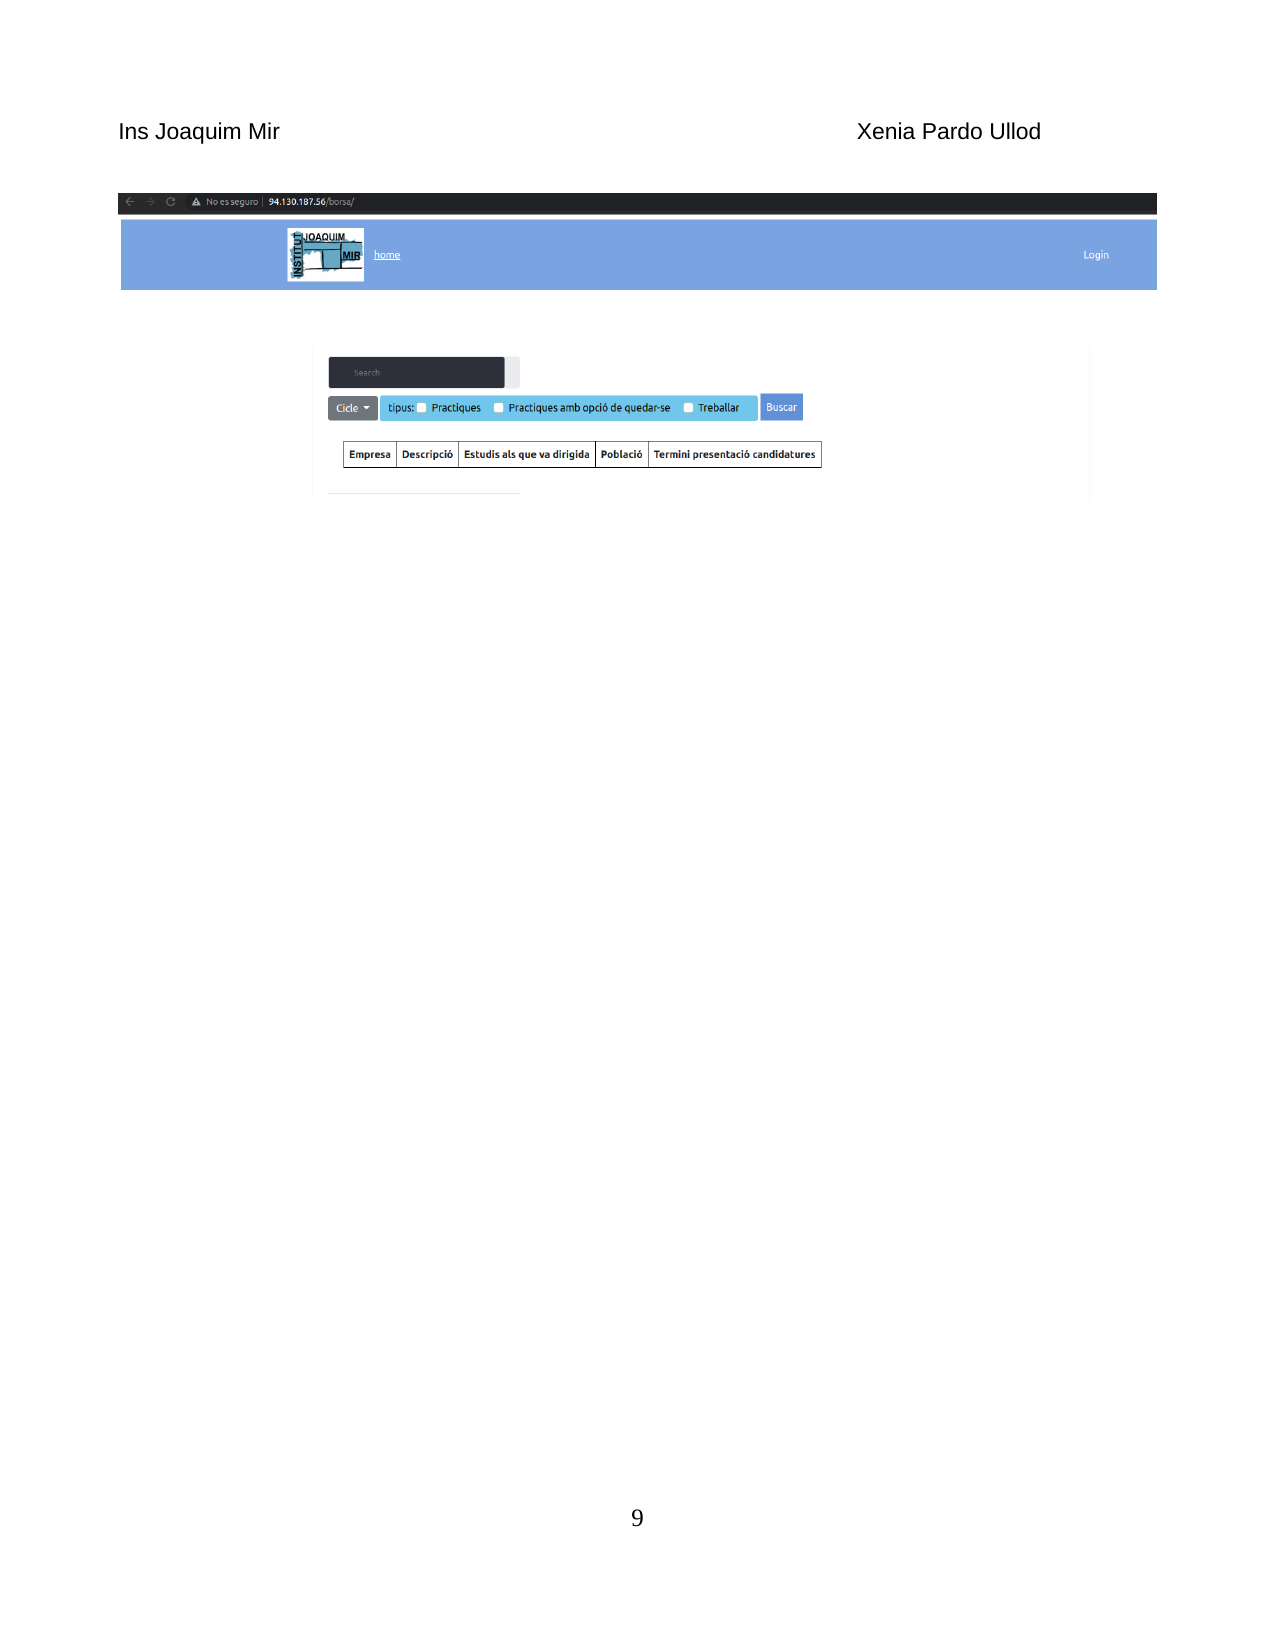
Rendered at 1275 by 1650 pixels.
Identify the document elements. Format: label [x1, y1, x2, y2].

picture [118, 193, 1157, 500]
